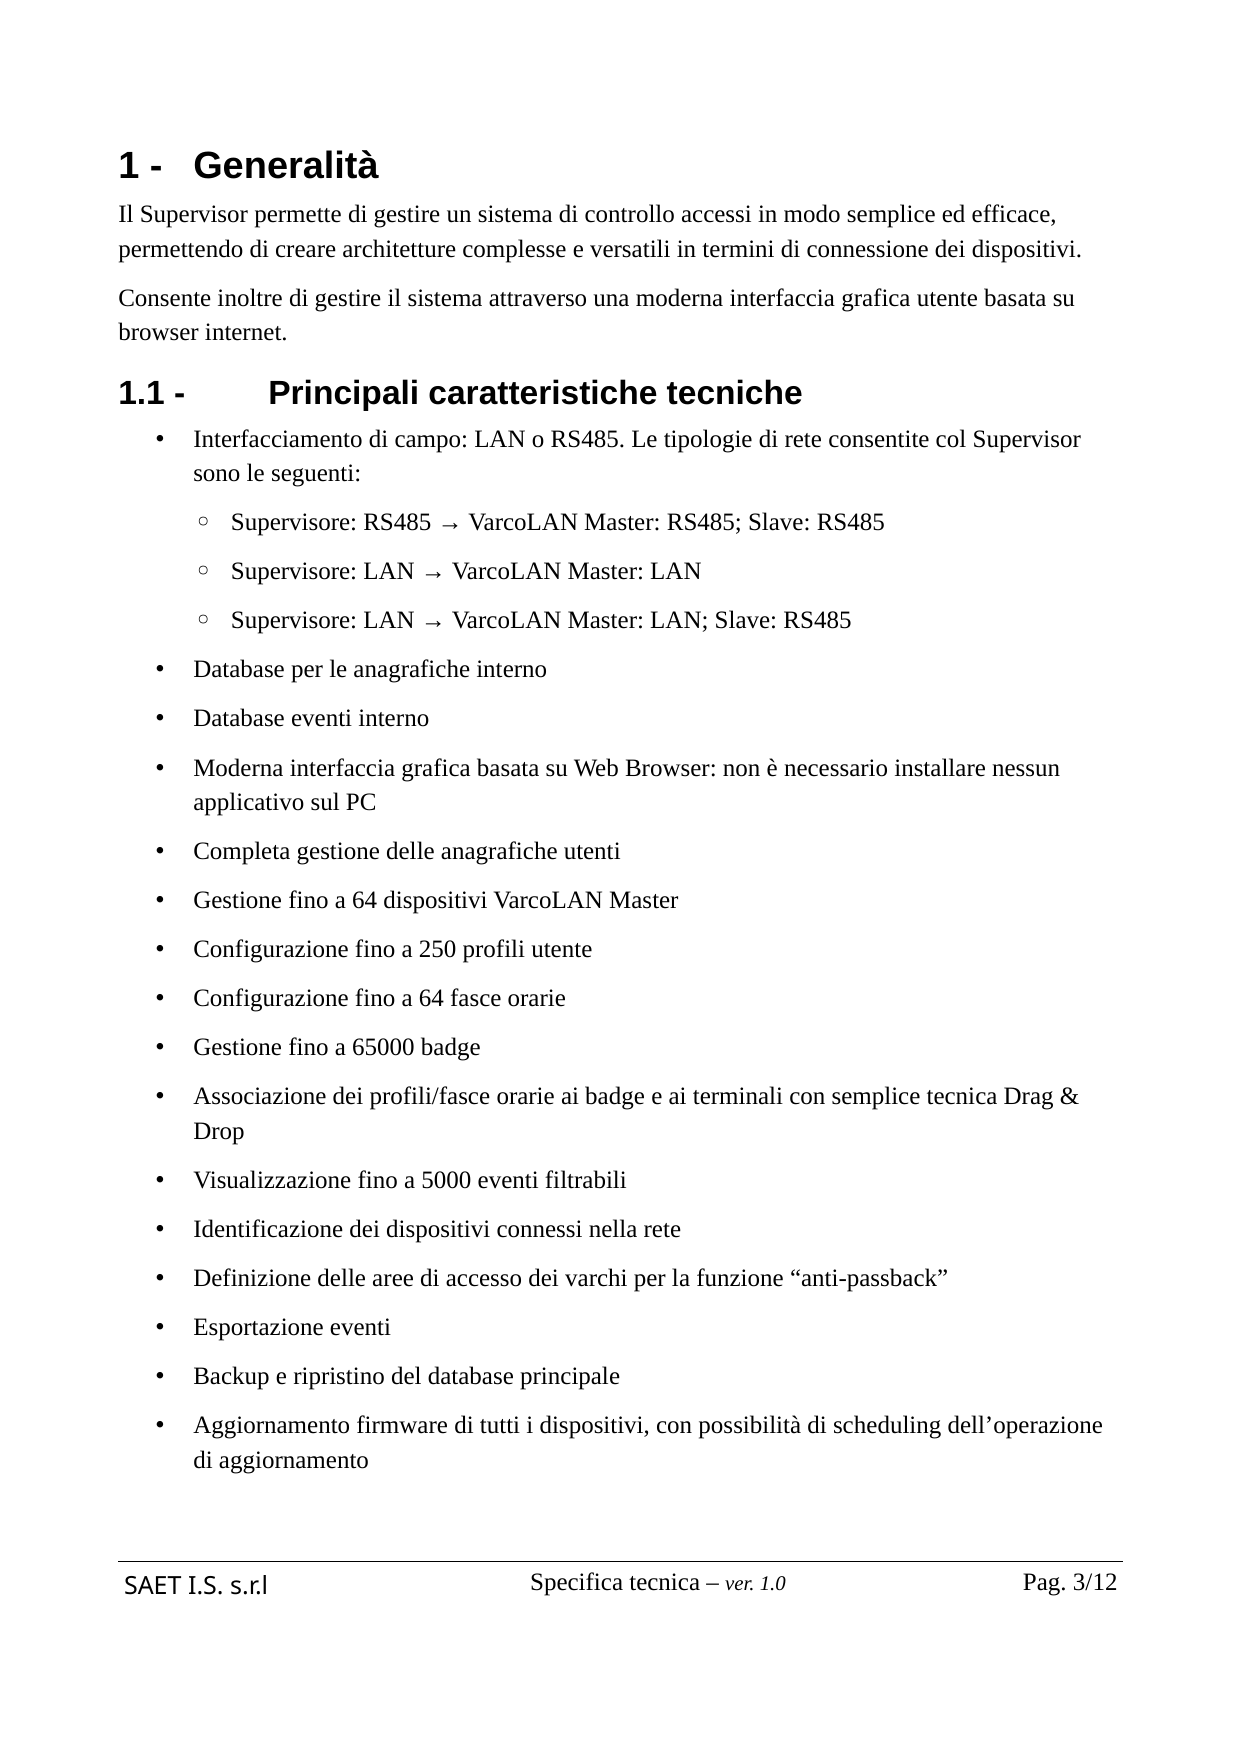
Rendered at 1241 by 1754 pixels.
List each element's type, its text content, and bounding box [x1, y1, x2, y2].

list Interfacciamento di campo: LAN o RS485. Le tipologie di rete consentite col Supervisor sono le seguenti: [156, 424, 1122, 487]
list Backup e ripristino del database principale [156, 1361, 1122, 1390]
list Identificazione dei dispositivi connessi nella rete [156, 1214, 1122, 1243]
list Gestione fino a 64 dispositivi VarcoLAN Master [156, 885, 1122, 914]
list Database per le anagrafiche interno [156, 654, 1122, 683]
list Moderna interfaccia grafica basata su Web Browser: non è necessario installare nessun applicativo sul PC [156, 753, 1122, 816]
list Gestione fino a 65000 badge [156, 1032, 1122, 1061]
list Database eventi interno [156, 703, 1122, 732]
subtitle Principali caratteristiche tecniche [118, 373, 1122, 411]
list Visualizzazione fino a 5000 eventi filtrabili [156, 1165, 1122, 1194]
subtitle Generalità [118, 143, 1122, 187]
list Configurazione fino a 64 fasce orarie [156, 983, 1122, 1012]
list Supervisore: LAN → VarcoLAN Master: LAN; Slave: RS485 [193, 605, 1122, 634]
list Associazione dei profili/fasce orarie ai badge e ai terminali con semplice tecnica Drag & Drop [156, 1081, 1122, 1145]
list Supervisore: RS485 → VarcoLAN Master: RS485; Slave: RS485 [193, 507, 1122, 536]
list Supervisore: LAN → VarcoLAN Master: LAN [193, 556, 1122, 585]
text Consente inoltre di gestire il sistema attraverso una moderna interfaccia grafica utente basata su browser internet. [118, 283, 1122, 346]
list Definizione delle aree di accesso dei varchi per la funzione “anti-passback” [156, 1263, 1122, 1292]
text Il Supervisor permette di gestire un sistema di controllo accessi in modo semplice ed efficace, permettendo di creare architetture complesse e versatili in termini di connessione dei dispositivi. [118, 199, 1122, 262]
list Aggiornamento firmware di tutti i dispositivi, con possibilità di scheduling dell’operazione di aggiornamento [156, 1410, 1122, 1473]
list Configurazione fino a 250 profili utente [156, 934, 1122, 963]
list Completa gestione delle anagrafiche utenti [156, 836, 1122, 865]
list Esportazione eventi [156, 1312, 1122, 1341]
